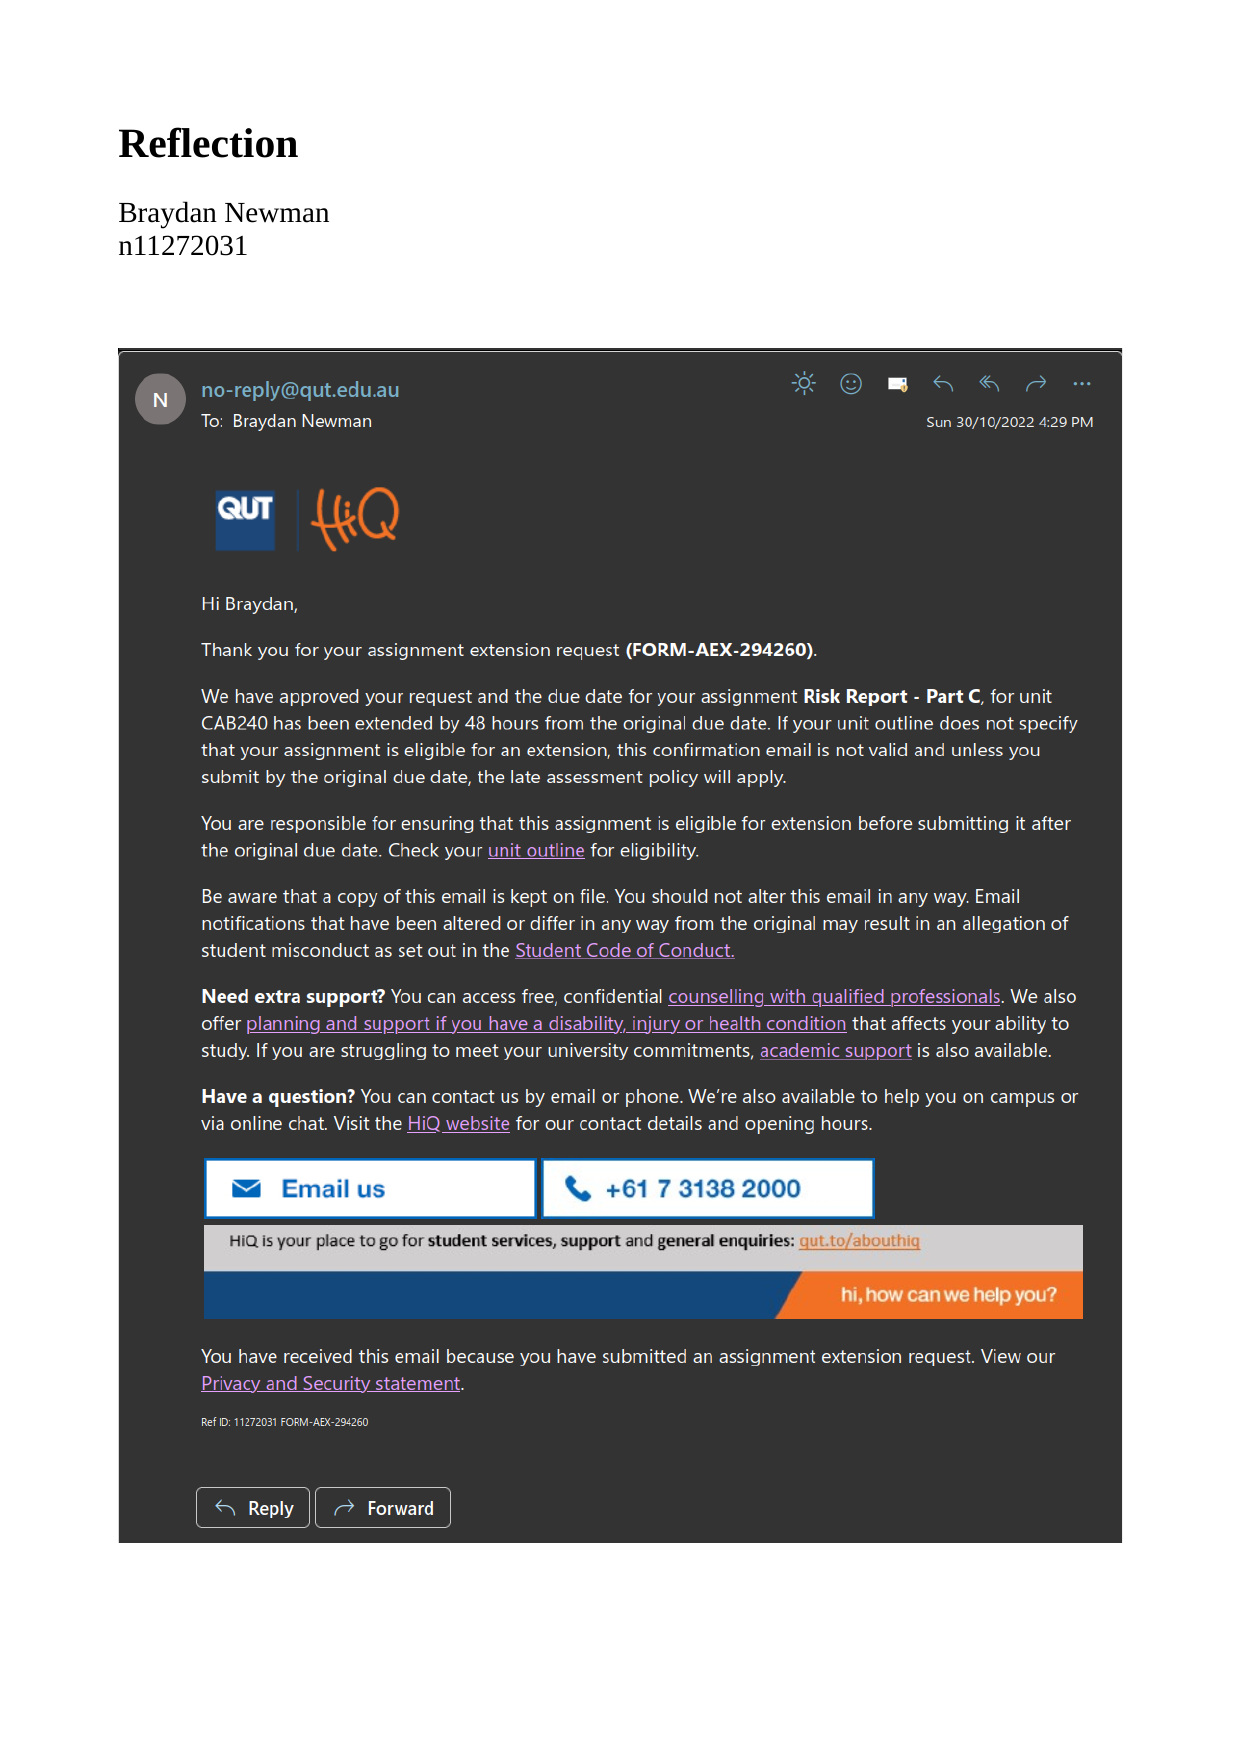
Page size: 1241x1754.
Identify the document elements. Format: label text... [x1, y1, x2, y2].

picture [118, 348, 1123, 1543]
text Reflection [118, 118, 1122, 166]
text Braydan Newman [118, 195, 1122, 228]
text n11272031 [118, 228, 1122, 262]
